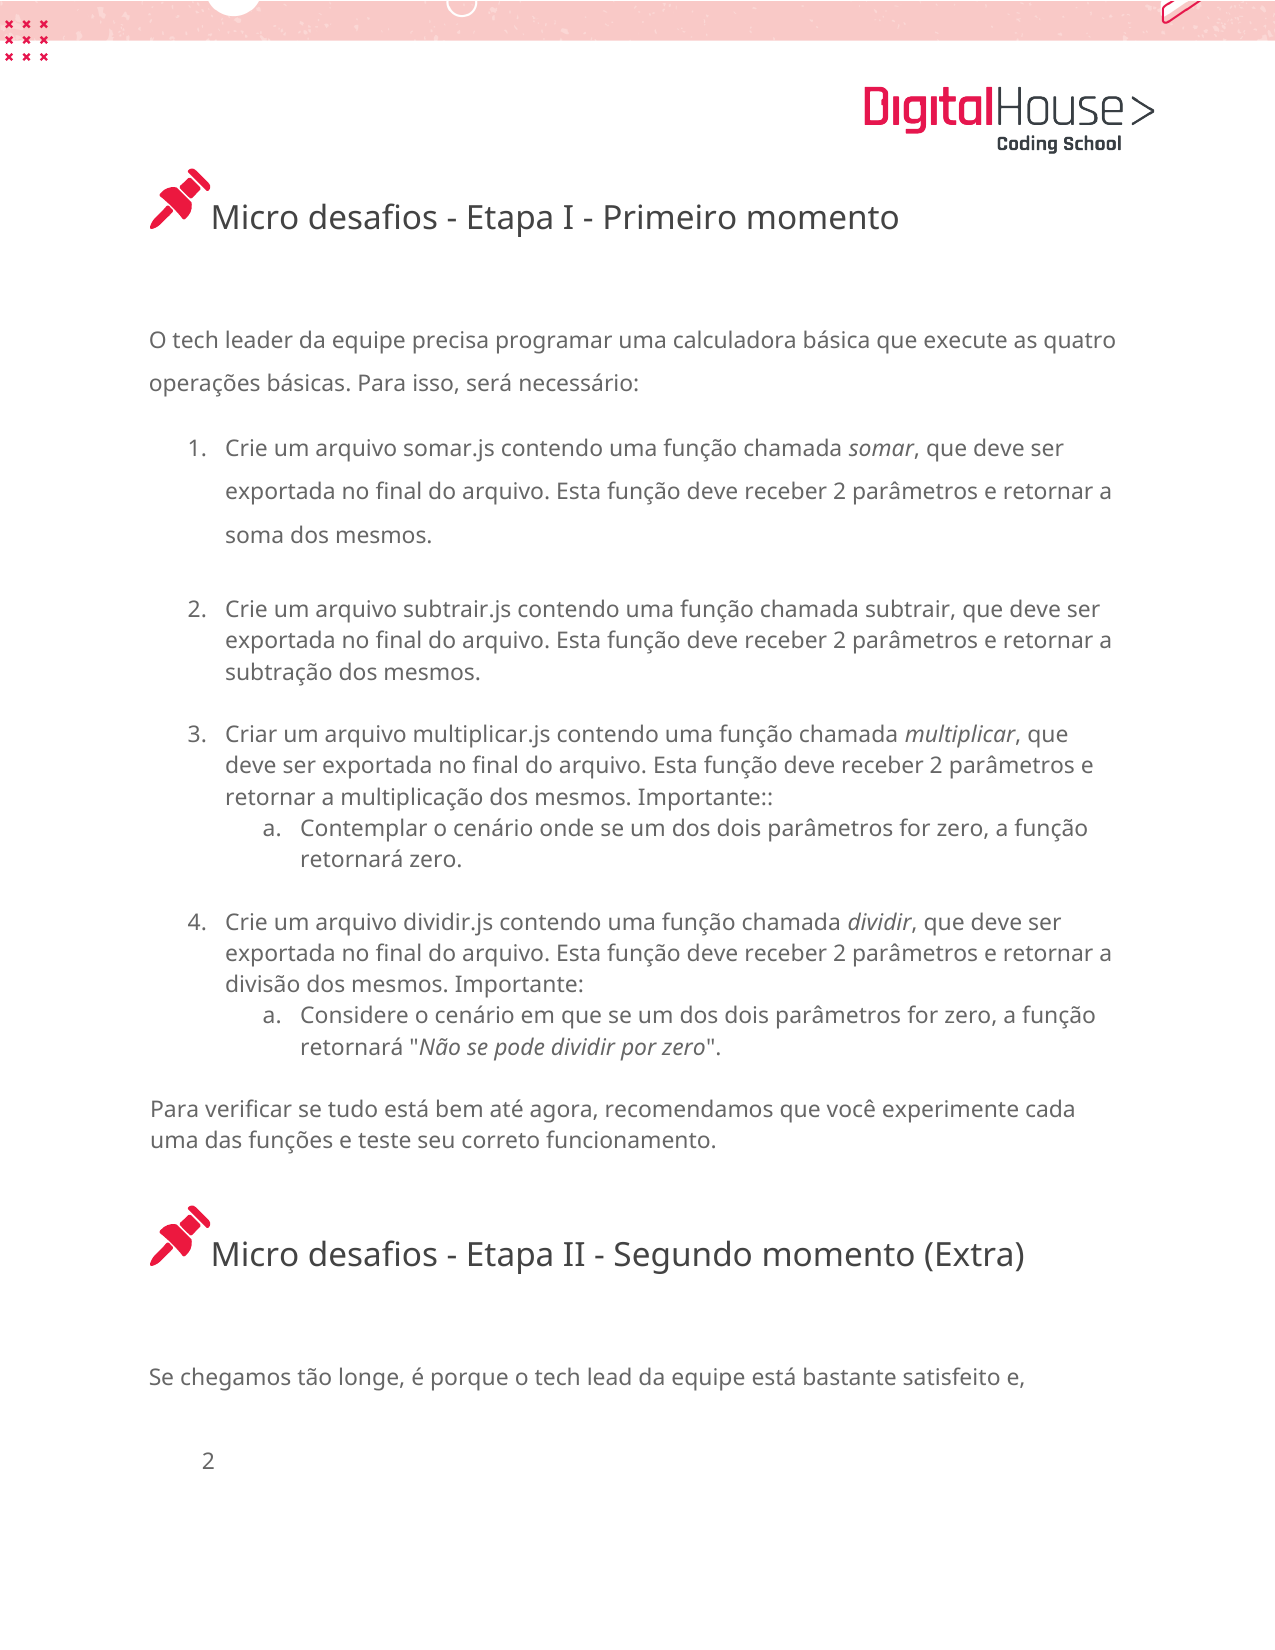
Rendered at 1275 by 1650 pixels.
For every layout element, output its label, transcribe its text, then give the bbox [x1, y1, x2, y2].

list Crie um arquivo subtrair.js contendo uma função chamada subtrair, que deve ser exportada no final do arquivo. Esta função deve receber 2 parâmetros e retornar a subtração dos mesmos. [187, 593, 1125, 687]
subtitle Micro desafios - Etapa II - Segundo momento (Extra) [150, 1206, 1125, 1276]
text O tech leader da equipe precisa programar uma calculadora básica que execute as quatro operações básicas. Para isso, será necessário: [148, 324, 1125, 399]
picture [0, 1, 1275, 169]
list Crie um arquivo dividir.js contendo uma função chamada dividir, que deve ser exportada no final do arquivo. Esta função deve receber 2 parâmetros e retornar a divisão dos mesmos. Importante: [187, 906, 1125, 999]
list Criar um arquivo multiplicar.js contendo uma função chamada multiplicar, que deve ser exportada no final do arquivo. Esta função deve receber 2 parâmetros e retornar a multiplicação dos mesmos. Importante:: [187, 718, 1125, 812]
text Para verificar se tudo está bem até agora, recomendamos que você experimente cada uma das funções e teste seu correto funcionamento. [150, 1093, 1125, 1156]
list Crie um arquivo somar.js contendo uma função chamada somar, que deve ser exportada no final do arquivo. Esta função deve receber 2 parâmetros e retornar a soma dos mesmos. [187, 432, 1125, 550]
text Se chegamos tão longe, é porque o tech lead da equipe está bastante satisfeito e, [148, 1361, 1125, 1392]
subtitle Micro desafios - Etapa I - Primeiro momento [150, 112, 1125, 239]
list Considere o cenário em que se um dos dois parâmetros for zero, a função retornará "Não se pode dividir por zero". [262, 999, 1125, 1062]
list Contemplar o cenário onde se um dos dois parâmetros for zero, a função retornará zero. [262, 812, 1125, 874]
